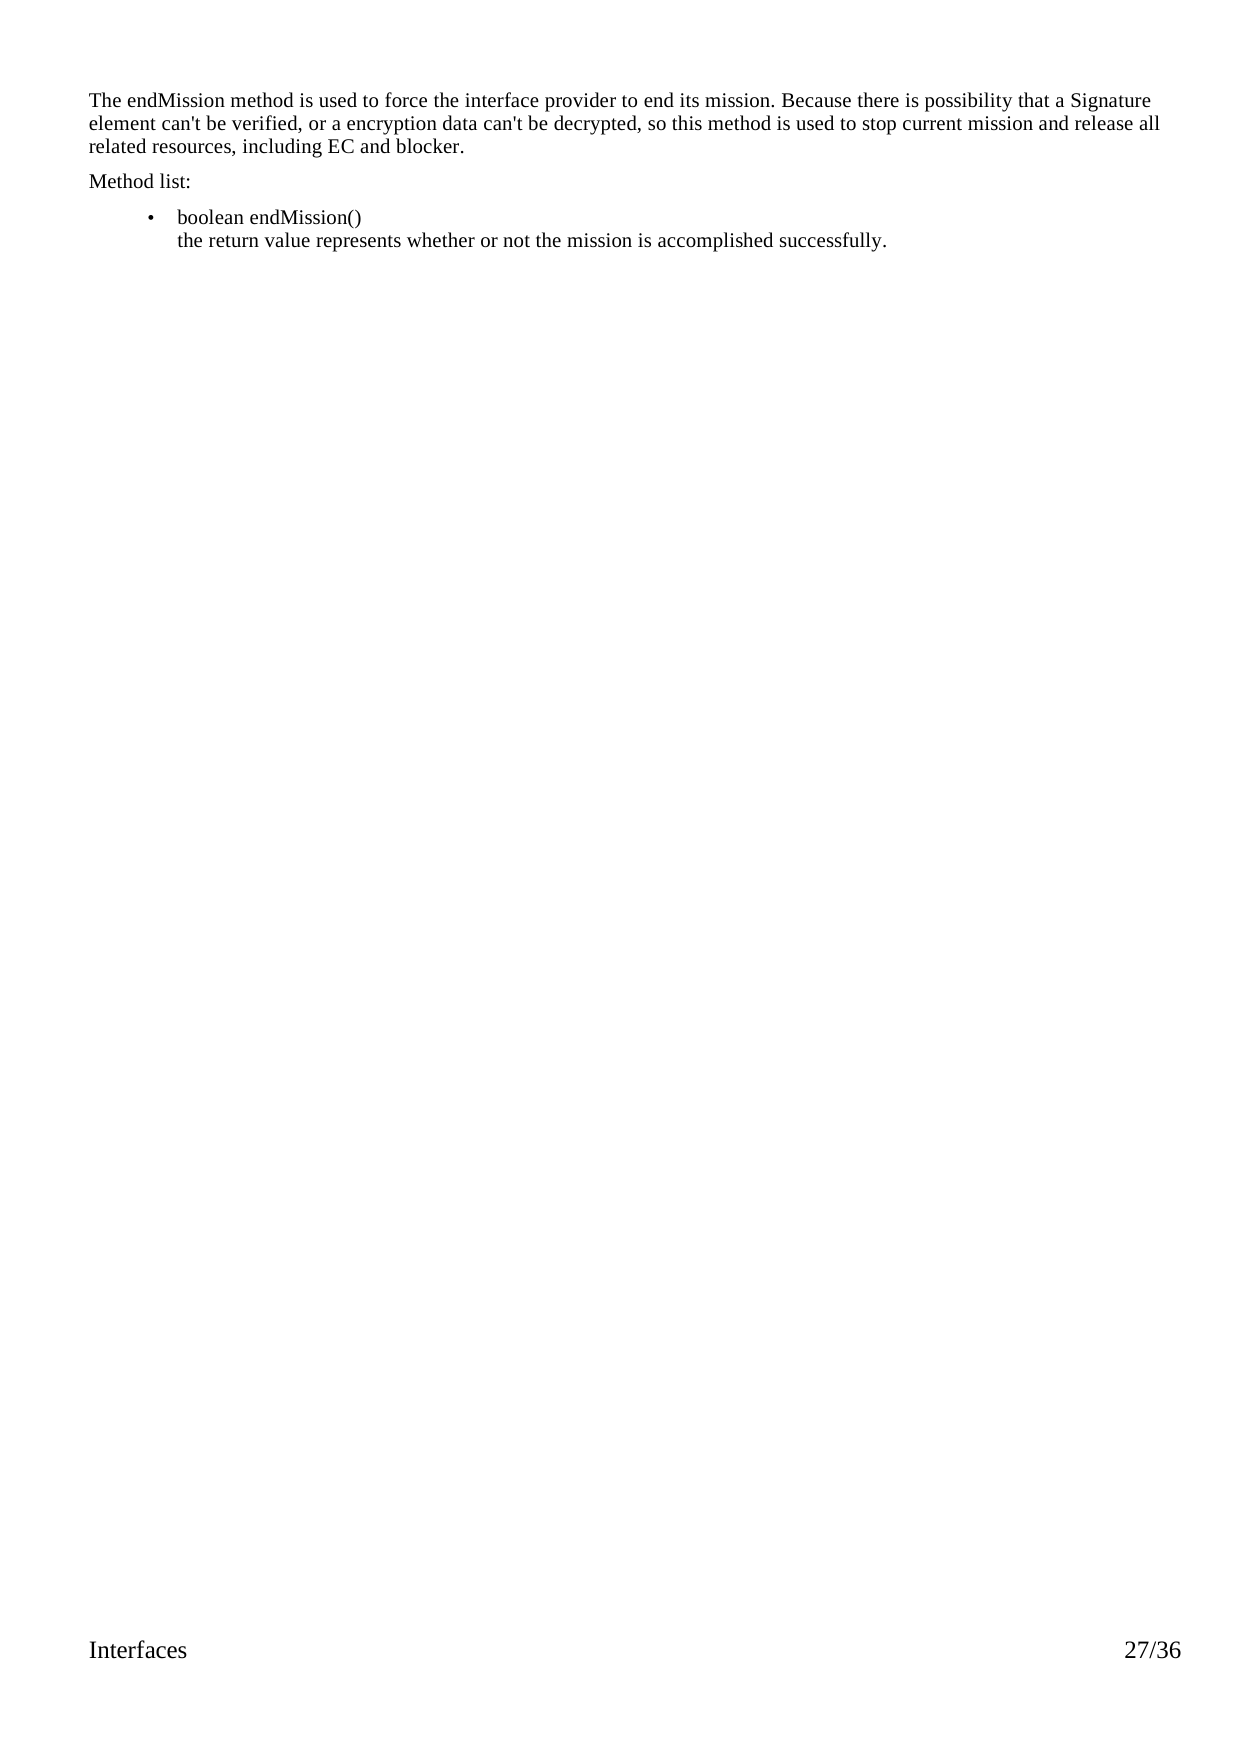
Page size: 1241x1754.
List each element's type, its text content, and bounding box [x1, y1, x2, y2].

text Method list: [88, 170, 1181, 193]
list boolean endMission() the return value represents whether or not the mission is accomplished successfully. [148, 206, 1181, 252]
text The endMission method is used to force the interface provider to end its mission. Because there is possibility that a Signature element can't be verified, or a encryption data can't be decrypted, so this method is used to stop current mission and release all related resources, including EC and blocker. [88, 88, 1181, 158]
